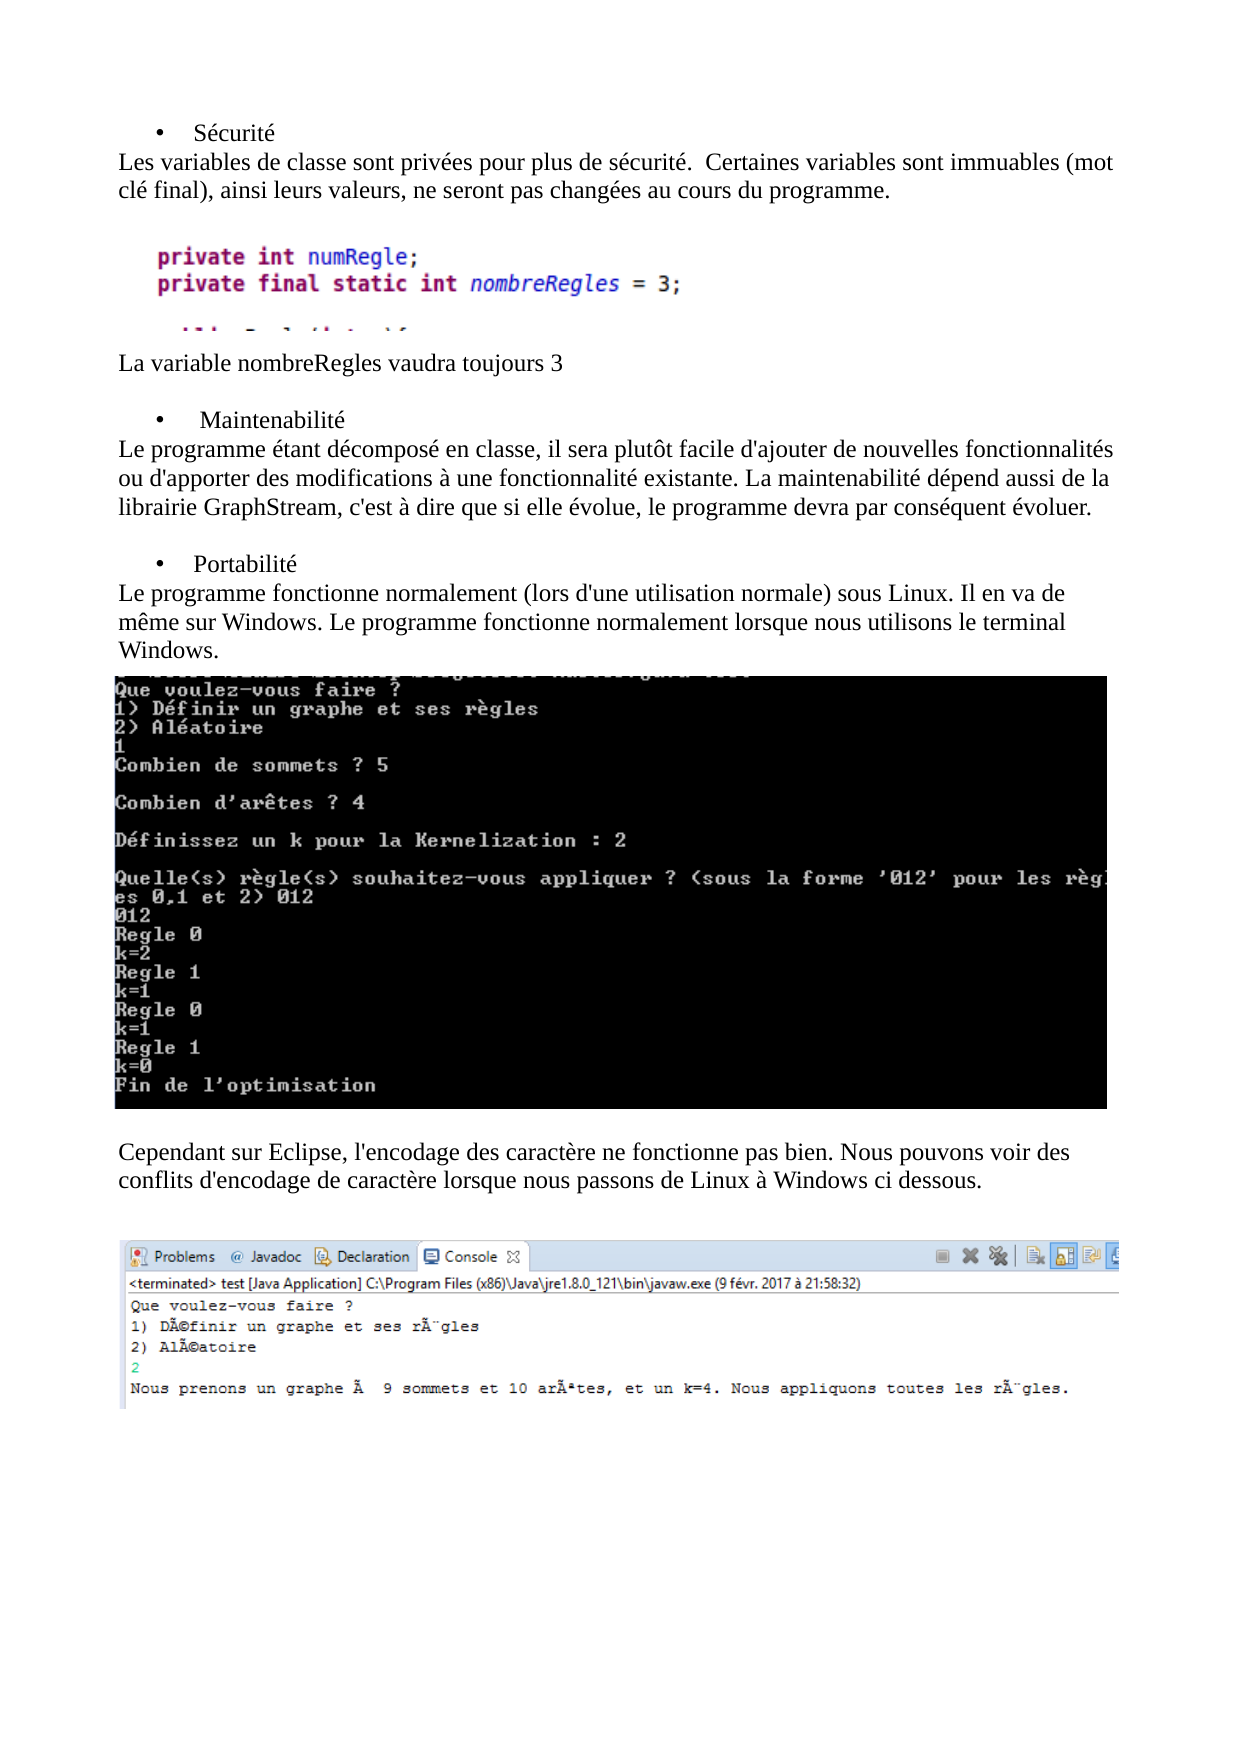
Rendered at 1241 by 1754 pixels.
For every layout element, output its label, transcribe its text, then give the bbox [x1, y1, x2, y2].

text Les variables de classe sont privées pour plus de sécurité. Certaines variables sont immuables (mot clé final), ainsi leurs valeurs, ne seront pas changées au cours du programme. [118, 147, 1122, 204]
list Maintenabilité [156, 406, 1122, 434]
text Cependant sur Eclipse, l'encodage des caractère ne fonctionne pas bien. Nous pouvons voir des conflits d'encodage de caractère lorsque nous passons de Linux à Windows ci dessous. [118, 1137, 1122, 1194]
list Portabilité [156, 549, 1122, 578]
text Le programme fonctionne normalement (lors d'une utilisation normale) sous Linux. Il en va de même sur Windows. Le programme fonctionne normalement lorsque nous utilisons le terminal Windows. [118, 578, 1122, 664]
list Sécurité [156, 118, 1122, 147]
text Le programme étant décomposé en classe, il sera plutôt facile d'ajouter de nouvelles fonctionnalités ou d'apporter des modifications à une fonctionnalité existante. La maintenabilité dépend aussi de la librairie GraphStream, c'est à dire que si elle évolue, le programme devra par conséquent évoluer. [118, 434, 1122, 521]
picture [128, 227, 794, 331]
text La variable nombreRegles vaudra toujours 3 [118, 348, 1122, 377]
picture [115, 1240, 1119, 1409]
picture [114, 676, 1107, 1109]
